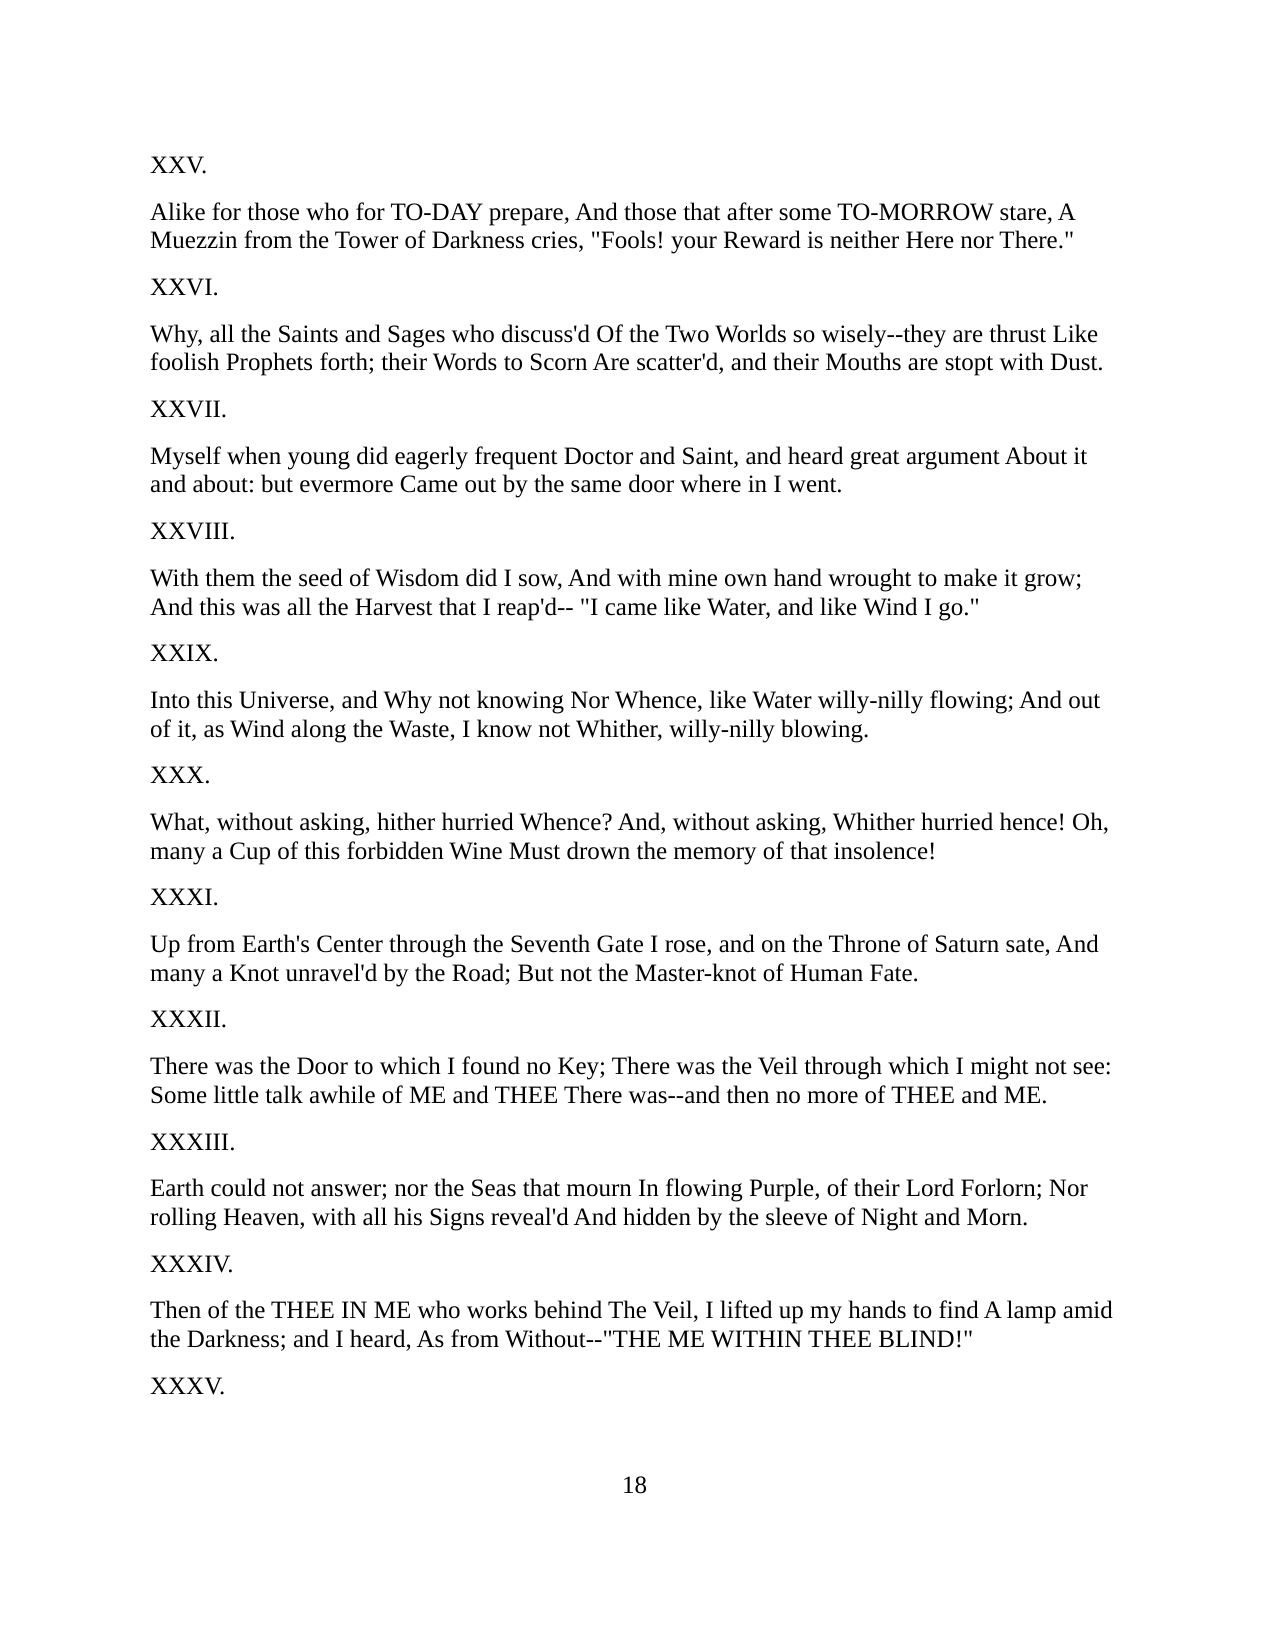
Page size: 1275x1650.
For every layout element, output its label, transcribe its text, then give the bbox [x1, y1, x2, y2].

text XXVII. [150, 394, 1125, 423]
text XXXIII. [150, 1127, 1125, 1155]
text XXIX. [150, 638, 1125, 667]
text What, without asking, hither hurried Whence? And, without asking, Whither hurried hence! Oh, many a Cup of this forbidden Wine Must drown the memory of that insolence! [150, 807, 1125, 864]
text Up from Earth's Center through the Seventh Gate I rose, and on the Throne of Saturn sate, And many a Knot unravel'd by the Road; But not the Master-knot of Human Fate. [150, 929, 1125, 987]
text Into this Universe, and Why not knowing Nor Whence, like Water willy-nilly flowing; And out of it, as Wind along the Waste, I know not Whither, willy-nilly blowing. [150, 685, 1125, 742]
text Myself when young did eagerly frequent Doctor and Saint, and heard great argument About it and about: but evermore Came out by the same door where in I went. [150, 441, 1125, 498]
text XXVIII. [150, 516, 1125, 545]
text There was the Door to which I found no Key; There was the Veil through which I might not see: Some little talk awhile of ME and THEE There was--and then no more of THEE and ME. [150, 1051, 1125, 1109]
text XXXII. [150, 1004, 1125, 1033]
text XXXIV. [150, 1249, 1125, 1277]
text Earth could not answer; nor the Seas that mourn In flowing Purple, of their Lord Forlorn; Nor rolling Heaven, with all his Signs reveal'd And hidden by the sleeve of Night and Morn. [150, 1173, 1125, 1231]
text Then of the THEE IN ME who works behind The Veil, I lifted up my hands to find A lamp amid the Darkness; and I heard, As from Without--"THE ME WITHIN THEE BLIND!" [150, 1295, 1125, 1353]
text XXX. [150, 760, 1125, 789]
text With them the seed of Wisdom did I sow, And with mine own hand wrought to make it grow; And this was all the Harvest that I reap'd-- "I came like Water, and like Wind I go." [150, 563, 1125, 620]
text XXVI. [150, 272, 1125, 301]
text Alike for those who for TO-DAY prepare, And those that after some TO-MORROW stare, A Muezzin from the Tower of Darkness cries, "Fools! your Reward is neither Here nor There." [150, 197, 1125, 254]
text XXXV. [150, 1371, 1125, 1399]
text XXV. [150, 150, 1125, 179]
text XXXI. [150, 882, 1125, 911]
text Why, all the Saints and Sages who discuss'd Of the Two Worlds so wisely--they are thrust Like foolish Prophets forth; their Words to Scorn Are scatter'd, and their Mouths are stopt with Dust. [150, 319, 1125, 376]
